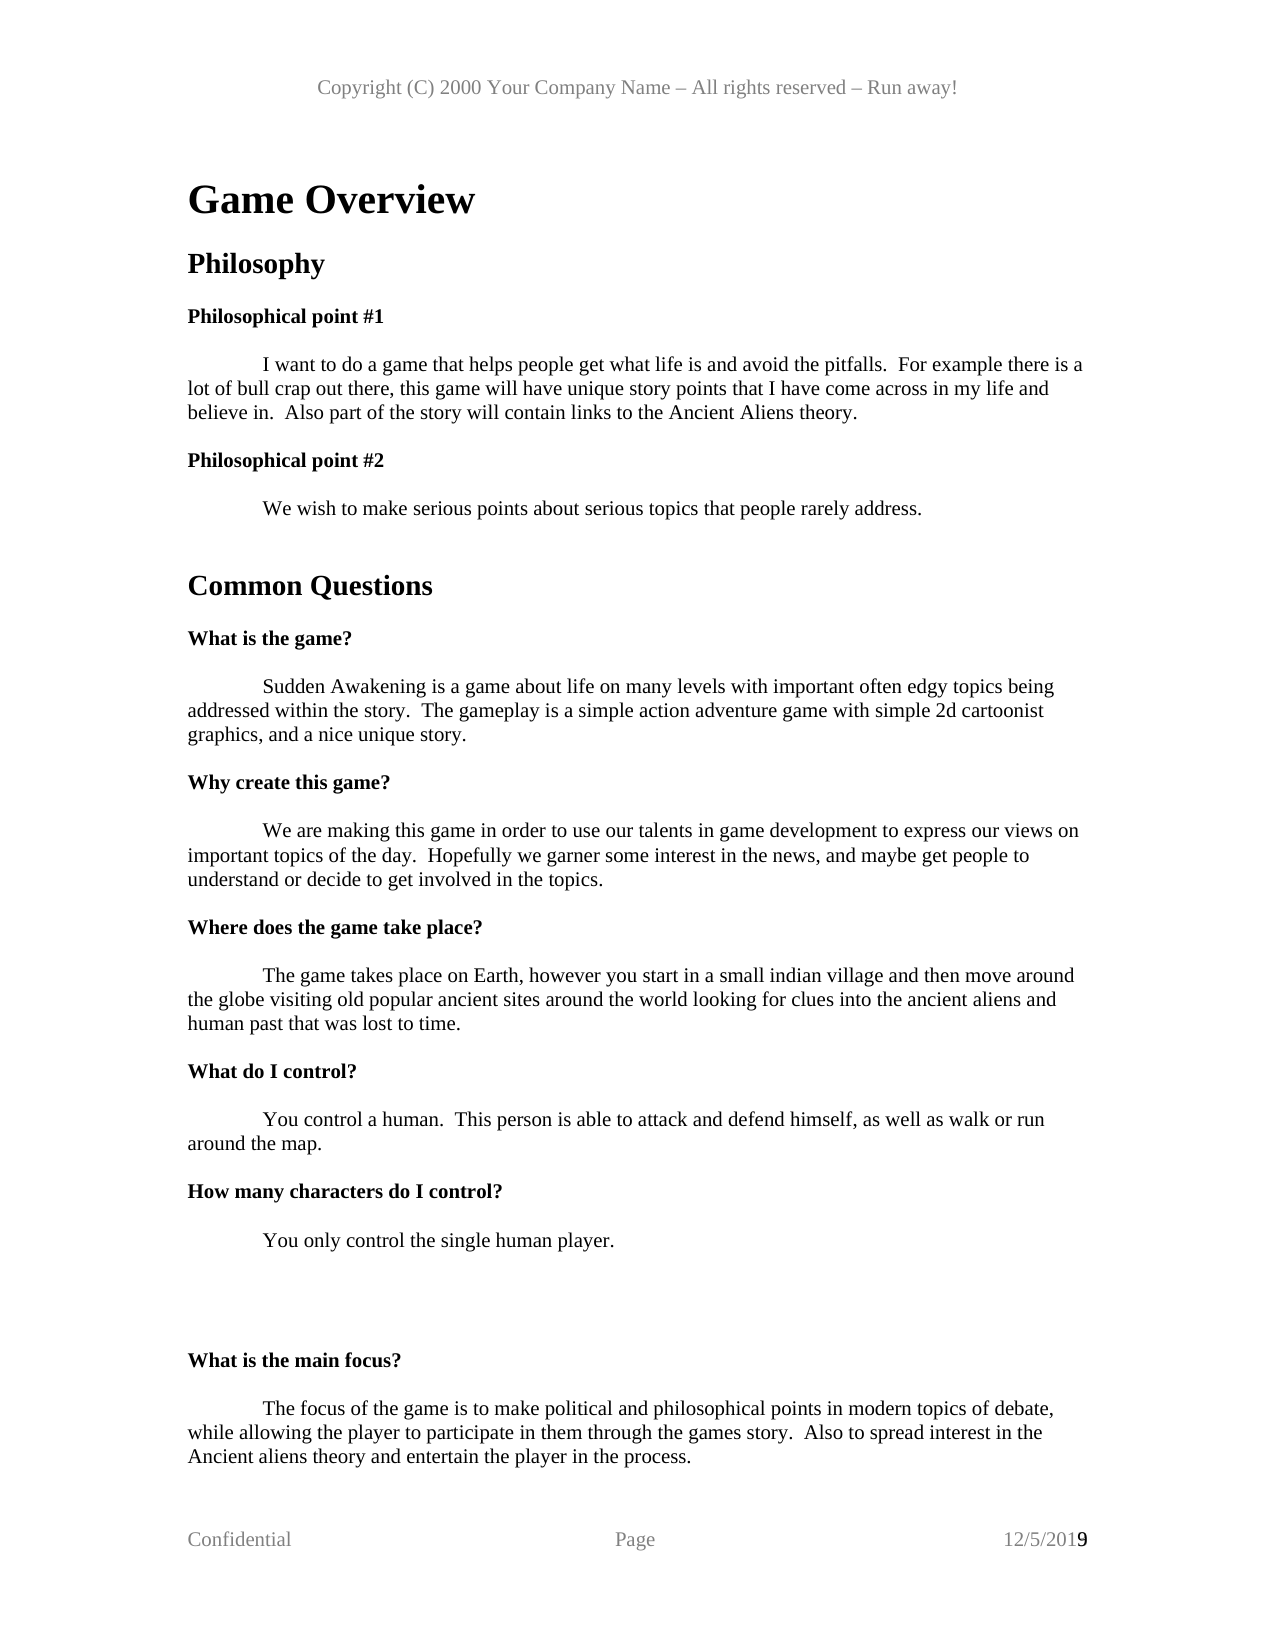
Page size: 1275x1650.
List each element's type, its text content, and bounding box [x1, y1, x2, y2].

subtitle Where does the game take place? [187, 915, 1087, 939]
subtitle What do I control? [187, 1059, 1087, 1083]
subtitle What is the main focus? [187, 1348, 1087, 1372]
subtitle How many characters do I control? [187, 1179, 1087, 1203]
subtitle Why create this game? [187, 770, 1087, 794]
subtitle Common Questions [187, 568, 1087, 602]
subtitle Game Overview [187, 174, 1087, 222]
subtitle Philosophical point #2 [187, 448, 1087, 472]
text We wish to make serious points about serious topics that people rarely address. [187, 496, 1087, 520]
text You only control the single human player. [187, 1227, 1087, 1252]
text You control a human. This person is able to attack and defend himself, as well as walk or run around the map. [187, 1107, 1087, 1155]
text Sudden Awakening is a game about life on many levels with important often edgy topics being addressed within the story. The gameplay is a simple action adventure game with simple 2d cartoonist graphics, and a nice unique story. [187, 674, 1087, 746]
text I want to do a game that helps people get what life is and avoid the pitfalls. For example there is a lot of bull crap out there, this game will have unique story points that I have come across in my life and believe in. Also part of the story will contain links to the Ancient Aliens theory. [187, 352, 1087, 424]
subtitle Philosophical point #1 [187, 304, 1087, 328]
subtitle Philosophy [187, 246, 1087, 279]
text We are making this game in order to use our talents in game development to express our views on important topics of the day. Hopefully we garner some interest in the news, and maybe get people to understand or decide to get involved in the topics. [187, 818, 1087, 891]
text The focus of the game is to make political and philosophical points in modern topics of debate, while allowing the player to participate in them through the games story. Also to spread interest in the Ancient aliens theory and entertain the player in the process. [187, 1396, 1087, 1468]
text The game takes place on Earth, however you start in a small indian village and then move around the globe visiting old popular ancient sites around the world looking for clues into the ancient aliens and human past that was lost to time. [187, 963, 1087, 1035]
subtitle What is the game? [187, 626, 1087, 650]
